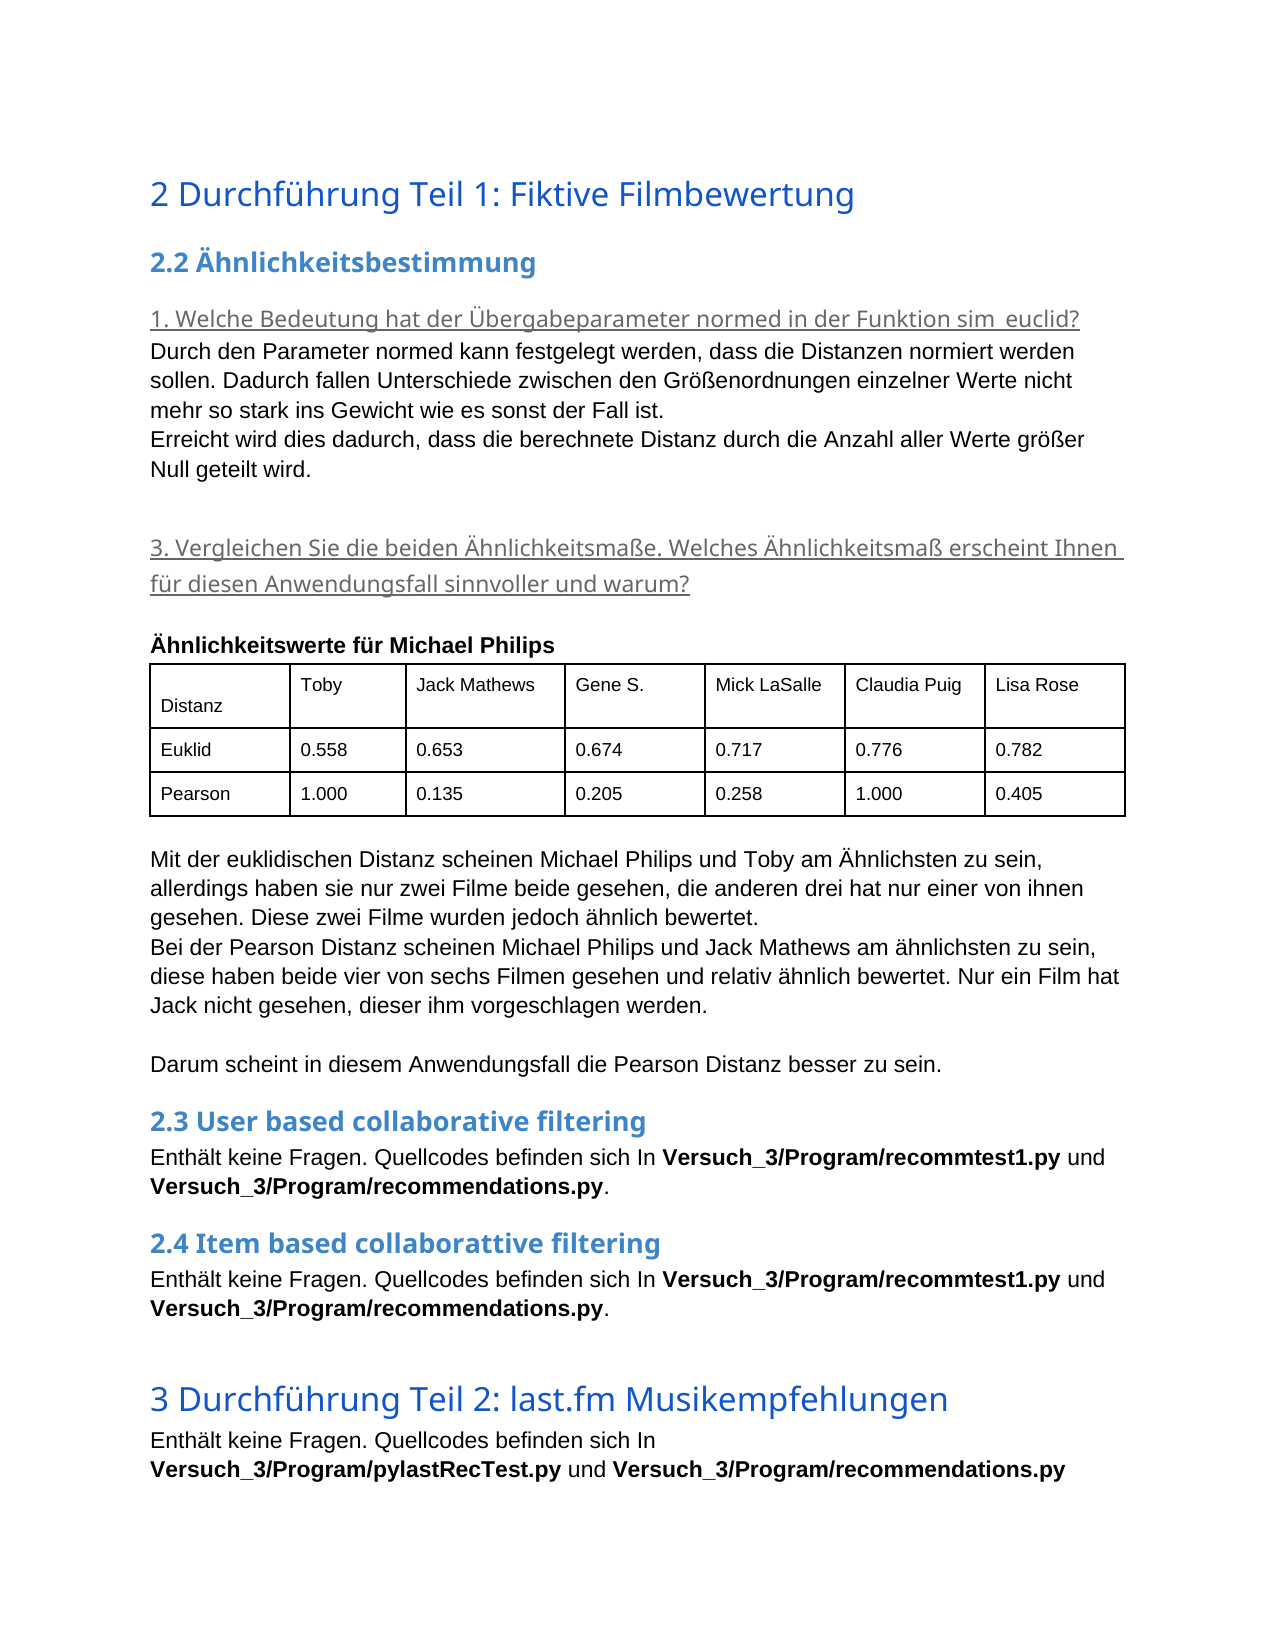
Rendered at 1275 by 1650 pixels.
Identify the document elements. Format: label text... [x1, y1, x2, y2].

table_cell 0.405 [986, 773, 1124, 815]
text Mit der euklidischen Distanz scheinen Michael Philips und Toby am Ähnlichsten zu sein, allerdings haben sie nur zwei Filme beide gesehen, die anderen drei hat nur einer von ihnen gesehen. Diese zwei Filme wurden jedoch ähnlich bewertet. [150, 846, 1125, 931]
text Ähnlichkeitswerte für Michael Philips [150, 633, 1125, 659]
text Darum scheint in diesem Anwendungsfall die Pearson Distanz besser zu sein. [150, 1052, 1125, 1077]
table_header Toby [291, 665, 405, 727]
table_cell 0.782 [986, 729, 1124, 771]
text Enthält keine Fragen. Quellcodes befinden sich In Versuch_3/Program/recommtest1.py und Versuch_3/Program/recommendations.py. [150, 1144, 1125, 1199]
table_cell 0.558 [291, 729, 405, 771]
subtitle 1. Welche Bedeutung hat der Übergabeparameter normed in der Funktion sim_euclid? [150, 303, 1125, 334]
table_cell 0.653 [407, 729, 564, 771]
table_header Lisa Rose [986, 665, 1124, 727]
text Erreicht wird dies dadurch, dass die berechnete Distanz durch die Anzahl aller Werte größer Null geteilt wird. [150, 427, 1125, 482]
table_cell 0.135 [407, 773, 564, 815]
text Durch den Parameter normed kann festgelegt werden, dass die Distanzen normiert werden sollen. Dadurch fallen Unterschiede zwischen den Größenordnungen einzelner Werte nicht mehr so stark ins Gewicht wie es sonst der Fall ist. [150, 339, 1125, 423]
table_header Mick LaSalle [706, 665, 844, 727]
table_cell 1.000 [291, 773, 405, 815]
subtitle 2.3 User based collaborative filtering [150, 1102, 1125, 1139]
text Versuch_3/Program/pylastRecTest.py und Versuch_3/Program/recommendations.py [150, 1457, 1125, 1483]
table_cell Pearson [151, 773, 289, 815]
table_cell 0.674 [566, 729, 704, 771]
table_cell 0.258 [706, 773, 844, 815]
table_header Jack Mathews [407, 665, 564, 727]
text Enthält keine Fragen. Quellcodes befinden sich In [150, 1428, 1125, 1453]
text Enthält keine Fragen. Quellcodes befinden sich In Versuch_3/Program/recommtest1.py und Versuch_3/Program/recommendations.py. [150, 1266, 1125, 1321]
table_cell 0.205 [566, 773, 704, 815]
subtitle 2 Durchführung Teil 1: Fiktive Filmbewertung [150, 171, 1125, 216]
table_header Claudia Puig [846, 665, 984, 727]
subtitle 3 Durchführung Teil 2: last.fm Musikempfehlungen [150, 1375, 1125, 1421]
text Bei der Pearson Distanz scheinen Michael Philips und Jack Mathews am ähnlichsten zu sein, diese haben beide vier von sechs Filmen gesehen und relativ ähnlich bewertet. Nur ein Film hat Jack nicht gesehen, dieser ihm vorgeschlagen werden. [150, 934, 1125, 1019]
subtitle 2.2 Ähnlichkeitsbestimmung [150, 244, 1125, 281]
table_cell 0.717 [706, 729, 844, 771]
subtitle 3. Vergleichen Sie die beiden Ähnlichkeitsmaße. Welches Ähnlichkeitsmaß erscheint Ihnen für diesen Anwendungsfall sinnvoller und warum? [150, 532, 1125, 599]
table_cell 1.000 [846, 773, 984, 815]
table_cell 0.776 [846, 729, 984, 771]
subtitle 2.4 Item based collaborattive filtering [150, 1224, 1125, 1261]
table_cell Euklid [151, 729, 289, 771]
table_header Distanz [151, 665, 289, 727]
table_header Gene S. [566, 665, 704, 727]
